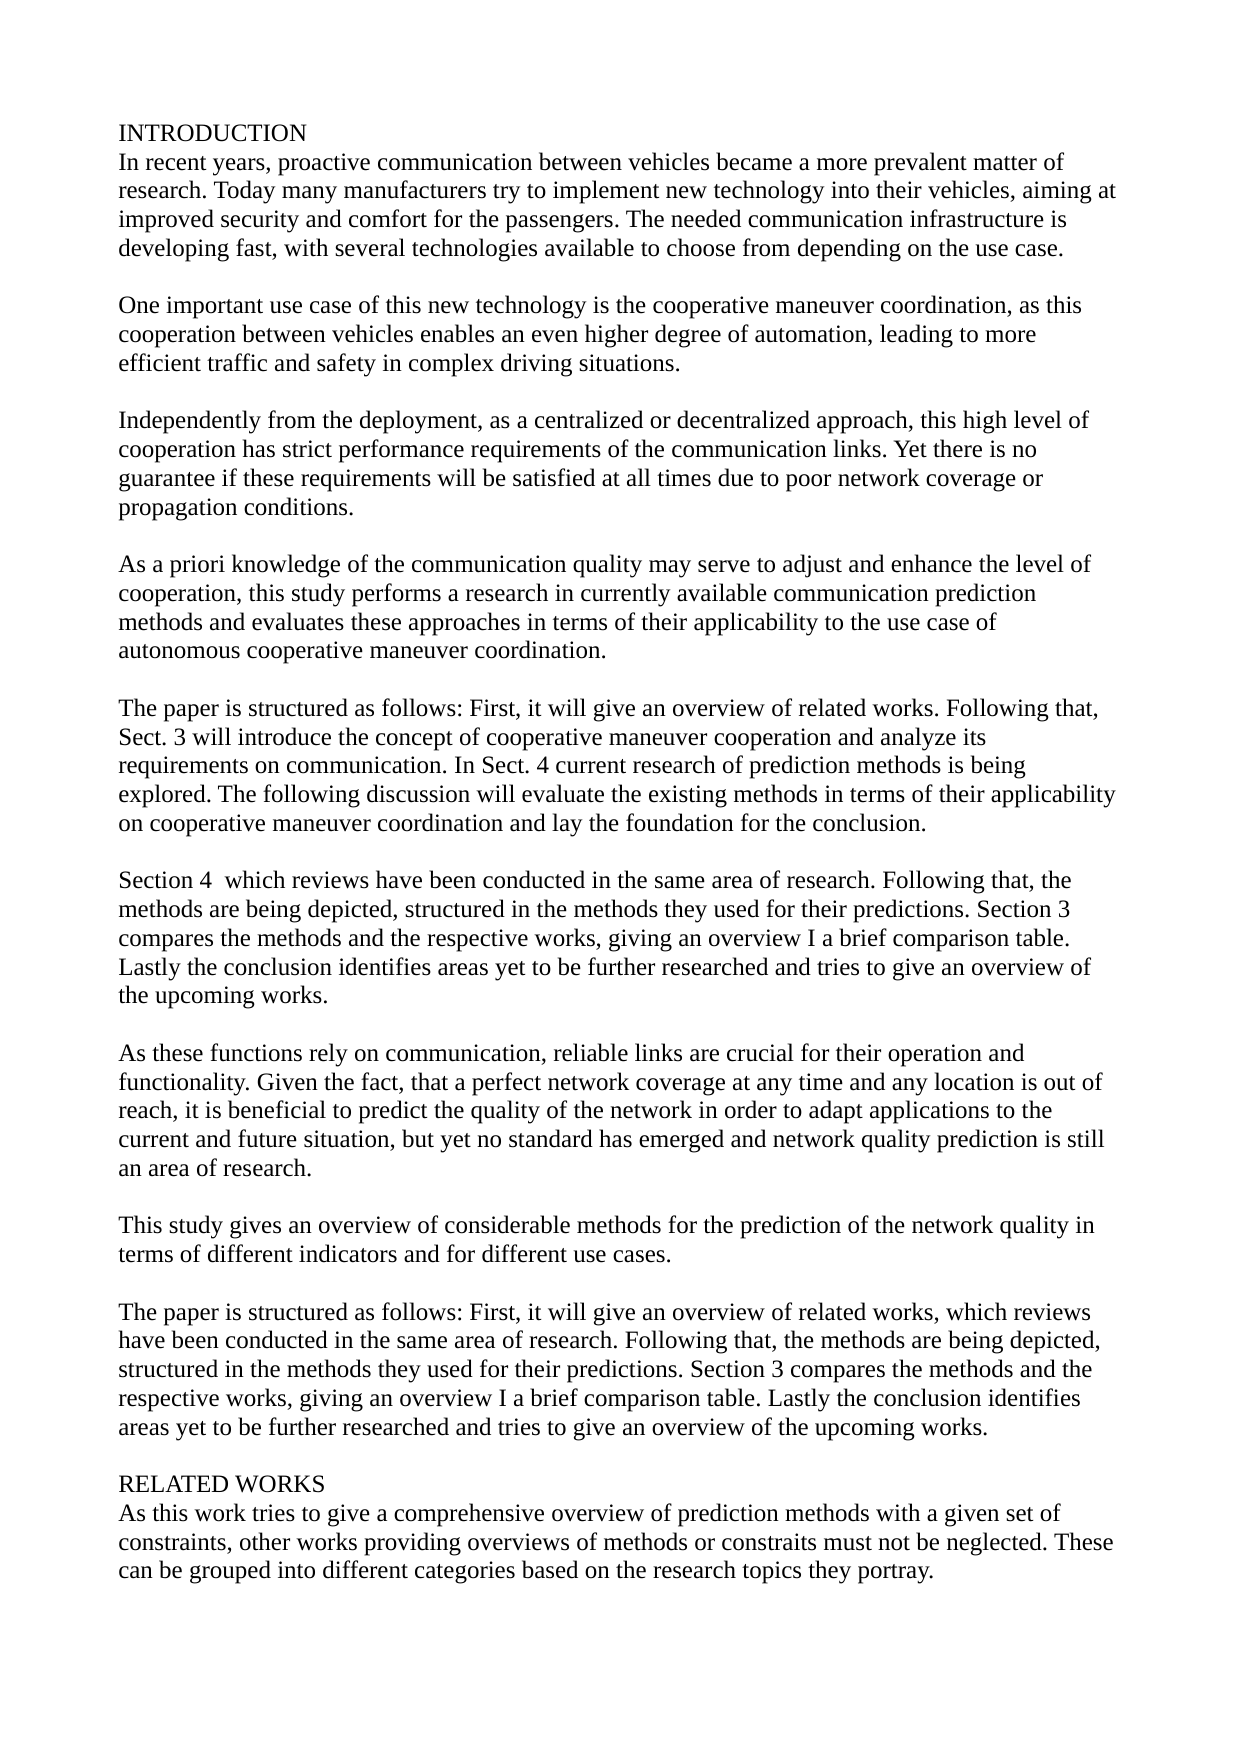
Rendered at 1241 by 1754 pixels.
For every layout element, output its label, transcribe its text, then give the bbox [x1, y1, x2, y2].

text RELATED WORKS [118, 1469, 1122, 1498]
text The paper is structured as follows: First, it will give an overview of related works, which reviews have been conducted in the same area of research. Following that, the methods are being depicted, structured in the methods they used for their predictions. Section 3 compares the methods and the respective works, giving an overview I a brief comparison table. Lastly the conclusion identifies areas yet to be further researched and tries to give an overview of the upcoming works. [118, 1297, 1122, 1441]
text One important use case of this new technology is the cooperative maneuver coordination, as this cooperation between vehicles enables an even higher degree of automation, leading to more efficient traffic and safety in complex driving situations. [118, 291, 1122, 377]
text As a priori knowledge of the communication quality may serve to adjust and enhance the level of cooperation, this study performs a research in currently available communication prediction methods and evaluates these approaches in terms of their applicability to the use case of autonomous cooperative maneuver coordination. [118, 549, 1122, 664]
text This study gives an overview of considerable methods for the prediction of the network quality in terms of different indicators and for different use cases. [118, 1211, 1122, 1268]
text As these functions rely on communication, reliable links are crucial for their operation and functionality. Given the fact, that a perfect network coverage at any time and any location is out of reach, it is beneficial to predict the quality of the network in order to adapt applications to the current and future situation, but yet no standard has emerged and network quality prediction is still an area of research. [118, 1038, 1122, 1182]
text Independently from the deployment, as a centralized or decentralized approach, this high level of cooperation has strict performance requirements of the communication links. Yet there is no guarantee if these requirements will be satisfied at all times due to poor network coverage or propagation conditions. [118, 406, 1122, 521]
text INTRODUCTION [118, 118, 1122, 147]
text In recent years, proactive communication between vehicles became a more prevalent matter of research. Today many manufacturers try to implement new technology into their vehicles, aiming at improved security and comfort for the passengers. The needed communication infrastructure is developing fast, with several technologies available to choose from depending on the use case. [118, 147, 1122, 262]
text The paper is structured as follows: First, it will give an overview of related works. Following that, Sect. 3 will introduce the concept of cooperative maneuver cooperation and analyze its requirements on communication. In Sect. 4 current research of prediction methods is being explored. The following discussion will evaluate the existing methods in terms of their applicability on cooperative maneuver coordination and lay the foundation for the conclusion. [118, 693, 1122, 837]
text As this work tries to give a comprehensive overview of prediction methods with a given set of constraints, other works providing overviews of methods or constraits must not be neglected. These can be grouped into different categories based on the research topics they portray. [118, 1498, 1122, 1584]
text Section 4 which reviews have been conducted in the same area of research. Following that, the methods are being depicted, structured in the methods they used for their predictions. Section 3 compares the methods and the respective works, giving an overview I a brief comparison table. Lastly the conclusion identifies areas yet to be further researched and tries to give an overview of the upcoming works. [118, 866, 1122, 1009]
